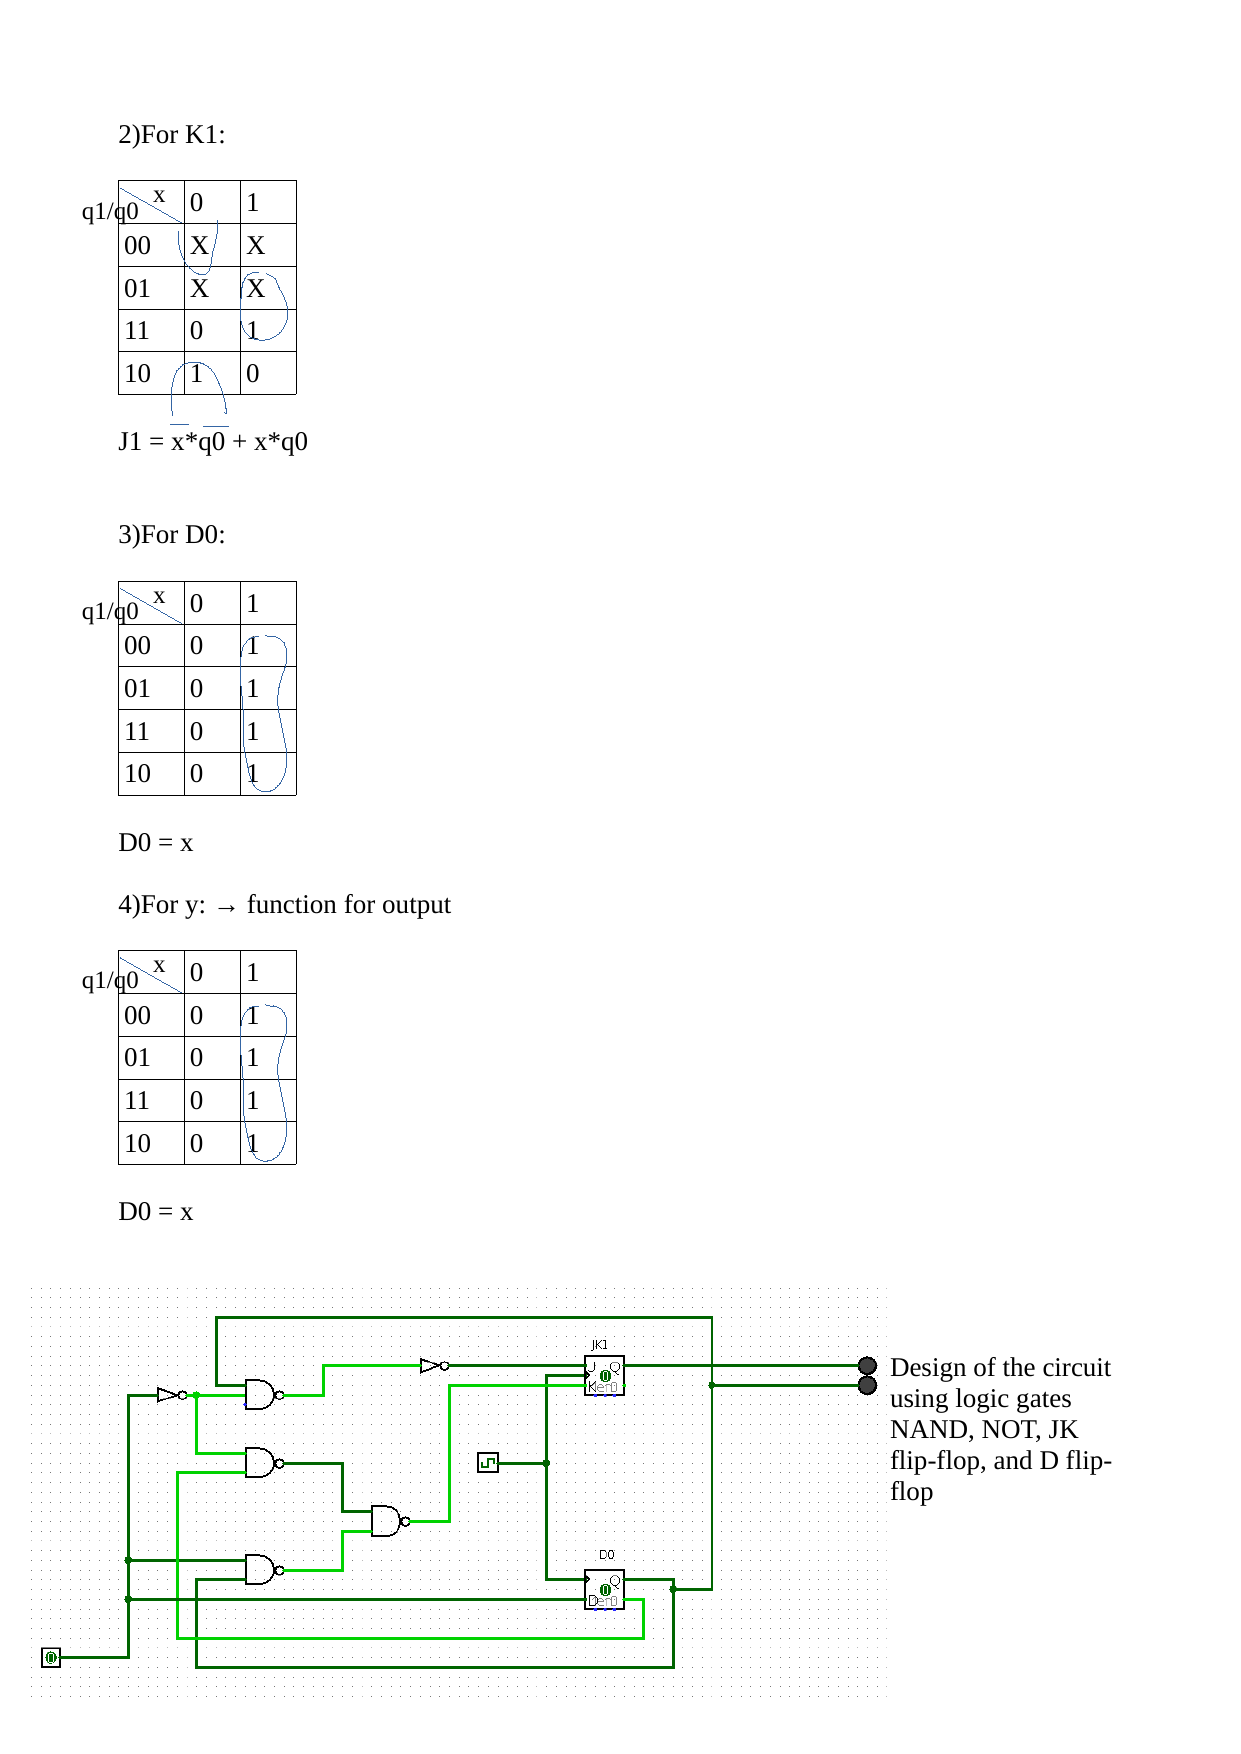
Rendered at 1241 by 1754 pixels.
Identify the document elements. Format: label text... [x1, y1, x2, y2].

table_cell 1 [241, 1122, 296, 1164]
table_cell 1 [241, 994, 296, 1036]
table_cell 0 [185, 994, 240, 1036]
table_cell 1 [241, 667, 296, 709]
text 4)For y: → function for output [118, 888, 1122, 919]
table_cell 1 [241, 625, 296, 666]
table_cell 0 [185, 753, 240, 794]
table_cell 0 [241, 352, 296, 394]
table_header 1 [241, 582, 296, 624]
table_header 1 [241, 181, 296, 223]
text J1 = x*q0 + x*q0 [118, 425, 1122, 456]
table_cell 0 [185, 1122, 240, 1164]
table_header [119, 181, 184, 223]
table_cell 1 [241, 310, 296, 351]
table_header 1 [241, 951, 296, 993]
table_cell 00 [119, 625, 184, 666]
table_header [119, 582, 184, 624]
table_cell 11 [119, 710, 184, 752]
table_cell 10 [119, 352, 184, 394]
table_cell 01 [119, 267, 184, 308]
table_cell 0 [185, 310, 240, 351]
table_header 0 [185, 582, 240, 624]
table_cell 00 [119, 994, 184, 1036]
table_cell 00 [119, 224, 184, 266]
table_cell 0 [185, 710, 240, 752]
table_cell 10 [119, 1122, 184, 1164]
table_cell 1 [185, 352, 240, 394]
table_header 0 [185, 181, 240, 223]
text Design of the circuit using logic gates [890, 1351, 1122, 1413]
text D0 = x [118, 826, 1122, 857]
table_cell X [185, 224, 240, 266]
table_cell X [241, 224, 296, 266]
table_cell 0 [185, 1080, 240, 1121]
table_header [119, 951, 184, 993]
table_cell 11 [119, 1080, 184, 1121]
table_cell 0 [185, 667, 240, 709]
table_cell 01 [119, 667, 184, 709]
table_cell 10 [119, 753, 184, 794]
table_cell 01 [119, 1037, 184, 1078]
table_cell X [185, 267, 240, 308]
text 3)For D0: [118, 519, 1122, 550]
table_cell 0 [185, 625, 240, 666]
table_cell 1 [241, 710, 296, 752]
table_header 0 [185, 951, 240, 993]
table_cell 11 [119, 310, 184, 351]
text NAND, NOT, JK flip-flop, and D flip-flop [890, 1413, 1122, 1507]
text 2)For K1: [118, 118, 1122, 149]
picture [28, 1279, 890, 1698]
table_cell X [241, 267, 296, 308]
table_cell 1 [241, 753, 296, 794]
table_cell 1 [241, 1037, 296, 1078]
text D0 = x [118, 1195, 1122, 1226]
table_cell 1 [241, 1080, 296, 1121]
table_cell 0 [185, 1037, 240, 1078]
